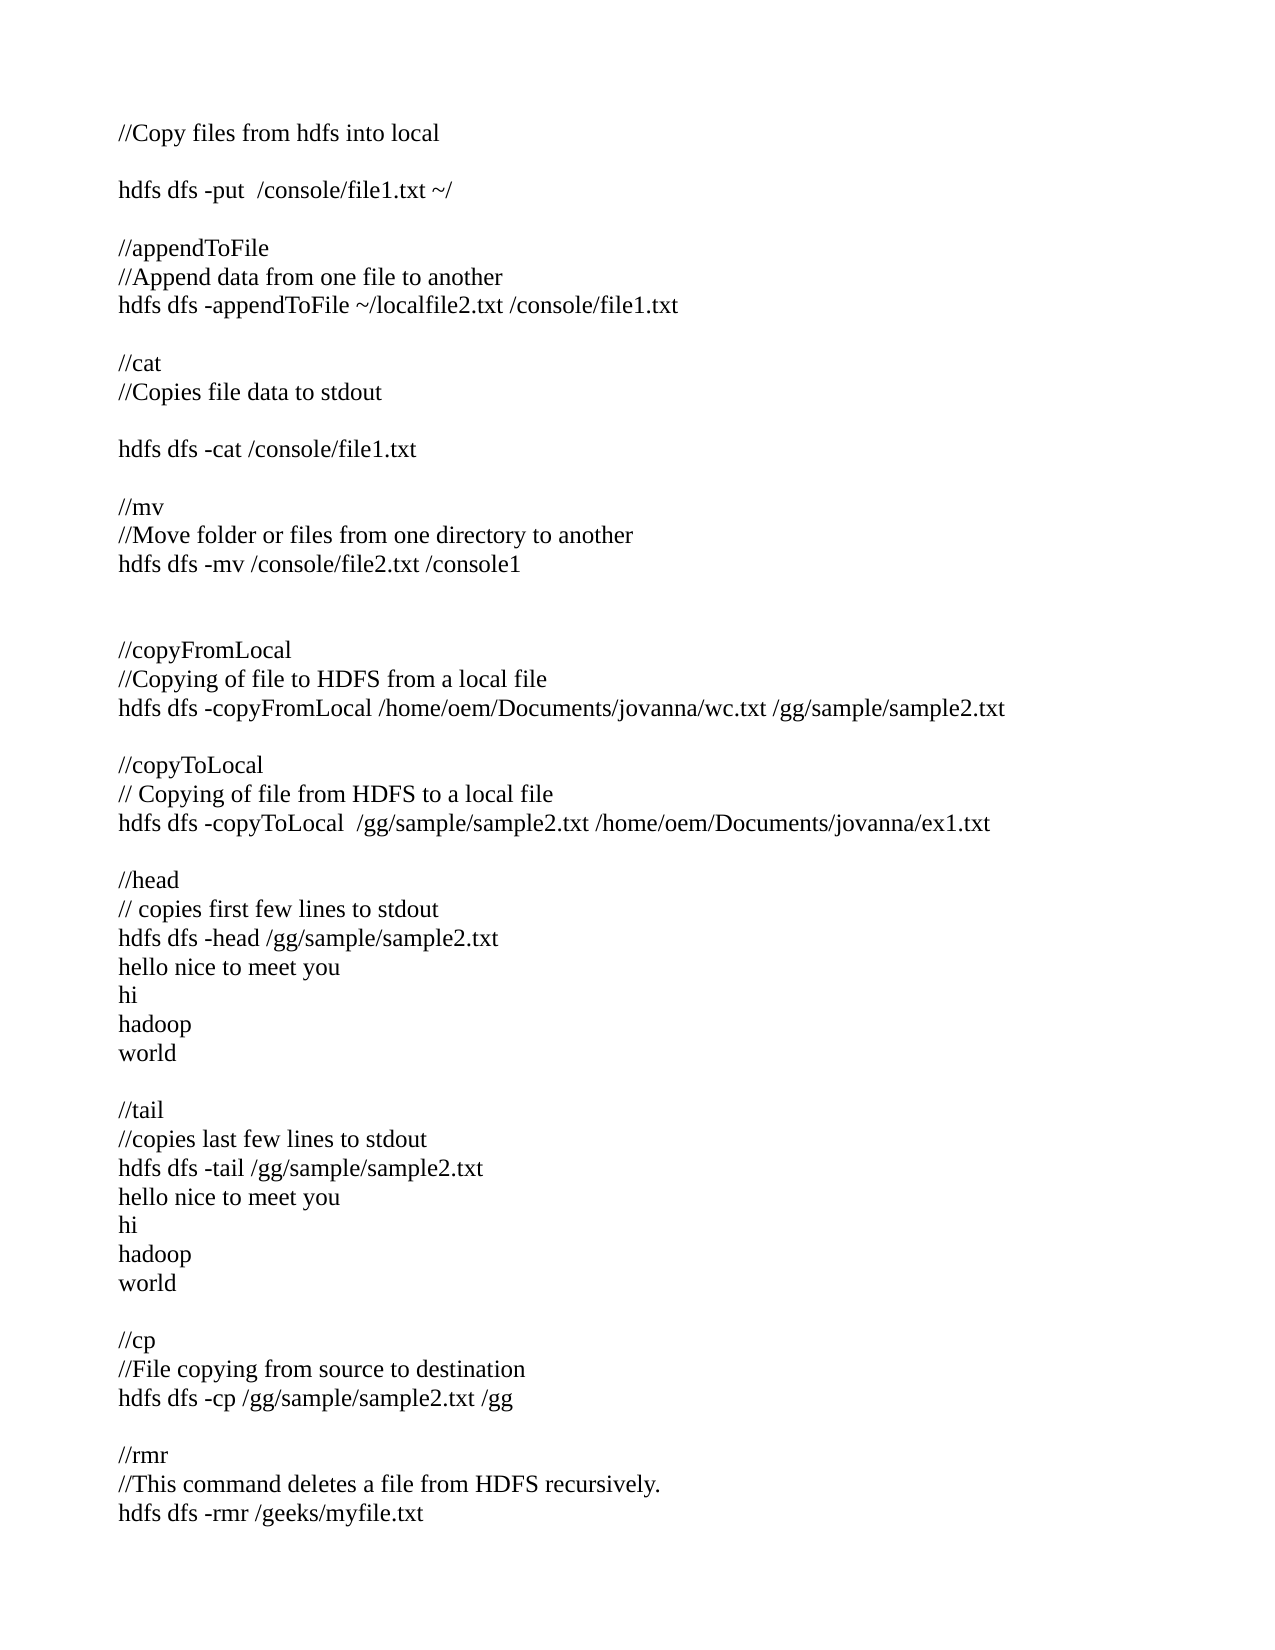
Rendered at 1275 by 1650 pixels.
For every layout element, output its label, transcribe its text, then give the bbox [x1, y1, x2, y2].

text hdfs dfs -rmr /geeks/myfile.txt [118, 1498, 1157, 1527]
text hdfs dfs -copyToLocal /gg/sample/sample2.txt /home/oem/Documents/jovanna/ex1.txt [118, 808, 1157, 837]
text //rmr [118, 1441, 1157, 1469]
text hadoop [118, 1239, 1157, 1268]
text hdfs dfs -cat /console/file1.txt [118, 434, 1157, 463]
text //copyToLocal [118, 751, 1157, 779]
text //mv [118, 492, 1157, 521]
text hdfs dfs -copyFromLocal /home/oem/Documents/jovanna/wc.txt /gg/sample/sample2.txt [118, 693, 1157, 722]
text //head [118, 866, 1157, 894]
text //copyFromLocal [118, 636, 1157, 664]
text //This command deletes a file from HDFS recursively. [118, 1469, 1157, 1498]
text hdfs dfs -tail /gg/sample/sample2.txt [118, 1153, 1157, 1182]
text hadoop [118, 1009, 1157, 1038]
text hi [118, 1211, 1157, 1239]
text world [118, 1268, 1157, 1297]
text //cp [118, 1326, 1157, 1354]
text //copies last few lines to stdout [118, 1124, 1157, 1153]
text //Append data from one file to another [118, 262, 1157, 291]
text hdfs dfs -mv /console/file2.txt /console1 [118, 549, 1157, 578]
text //Copying of file to HDFS from a local file [118, 664, 1157, 693]
text hdfs dfs -appendToFile ~/localfile2.txt /console/file1.txt [118, 291, 1157, 319]
text //Move folder or files from one directory to another [118, 521, 1157, 549]
text // copies first few lines to stdout [118, 894, 1157, 923]
text hello nice to meet you [118, 1182, 1157, 1211]
text //appendToFile [118, 233, 1157, 262]
text //tail [118, 1096, 1157, 1124]
text //File copying from source to destination [118, 1354, 1157, 1383]
text hdfs dfs -cp /gg/sample/sample2.txt /gg [118, 1383, 1157, 1412]
text hi [118, 981, 1157, 1009]
text // Copying of file from HDFS to a local file [118, 779, 1157, 808]
text //Copies file data to stdout [118, 377, 1157, 406]
text world [118, 1038, 1157, 1067]
text hdfs dfs -head /gg/sample/sample2.txt [118, 923, 1157, 952]
text //Copy files from hdfs into local [118, 118, 1157, 147]
text hello nice to meet you [118, 952, 1157, 981]
text hdfs dfs -put /console/file1.txt ~/ [118, 176, 1157, 204]
text //cat [118, 348, 1157, 377]
